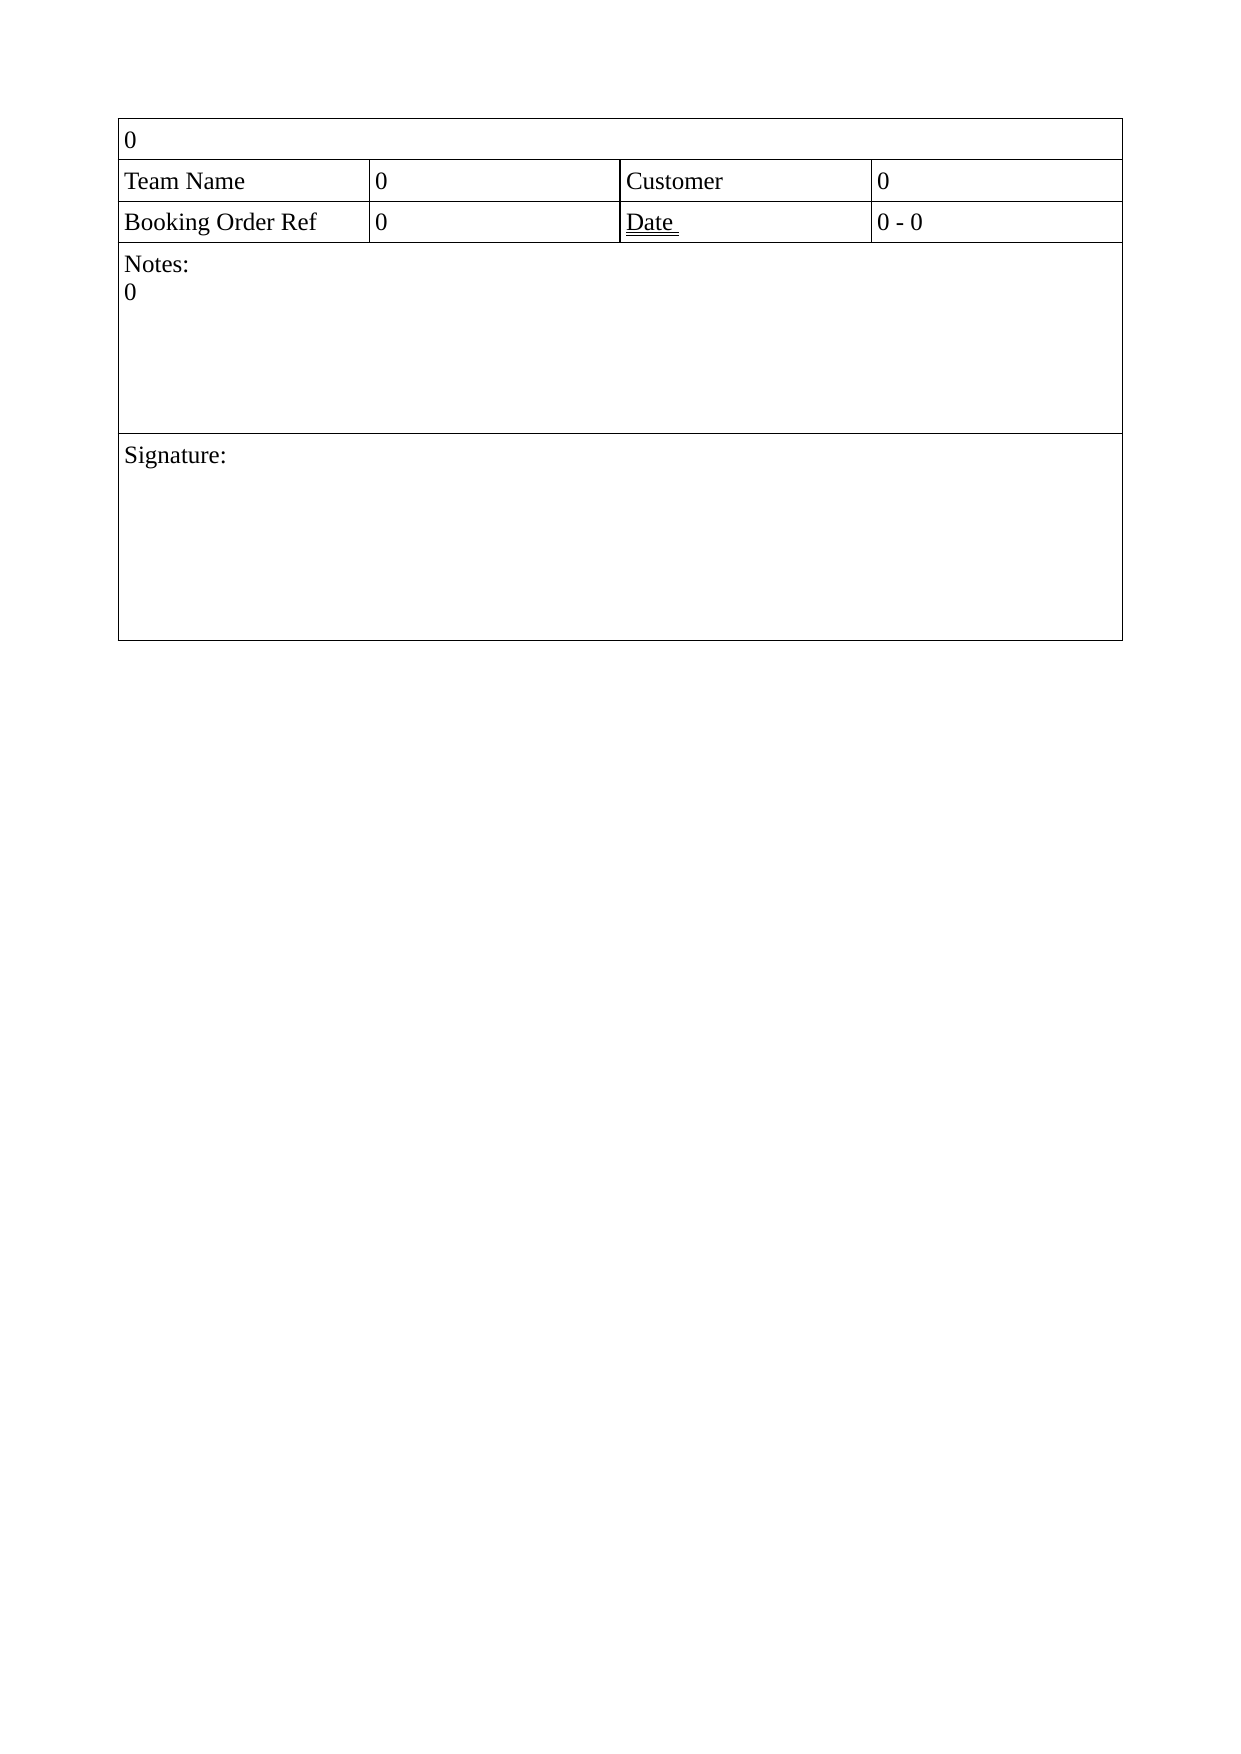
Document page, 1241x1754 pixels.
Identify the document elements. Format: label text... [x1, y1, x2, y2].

table_header 0 [119, 119, 1122, 159]
table_cell 0 [370, 160, 619, 201]
table_cell 0 [370, 202, 619, 242]
table_cell Customer [621, 160, 871, 201]
table_cell 0 [872, 160, 1122, 201]
table_cell Signature: [119, 434, 1122, 640]
table_cell Date [621, 202, 871, 242]
table_cell Team Name [119, 160, 369, 201]
table_cell Booking Order Ref [119, 202, 369, 242]
table_cell 0 - 0 [872, 202, 1122, 242]
table_cell Notes: 0 [119, 243, 1122, 433]
